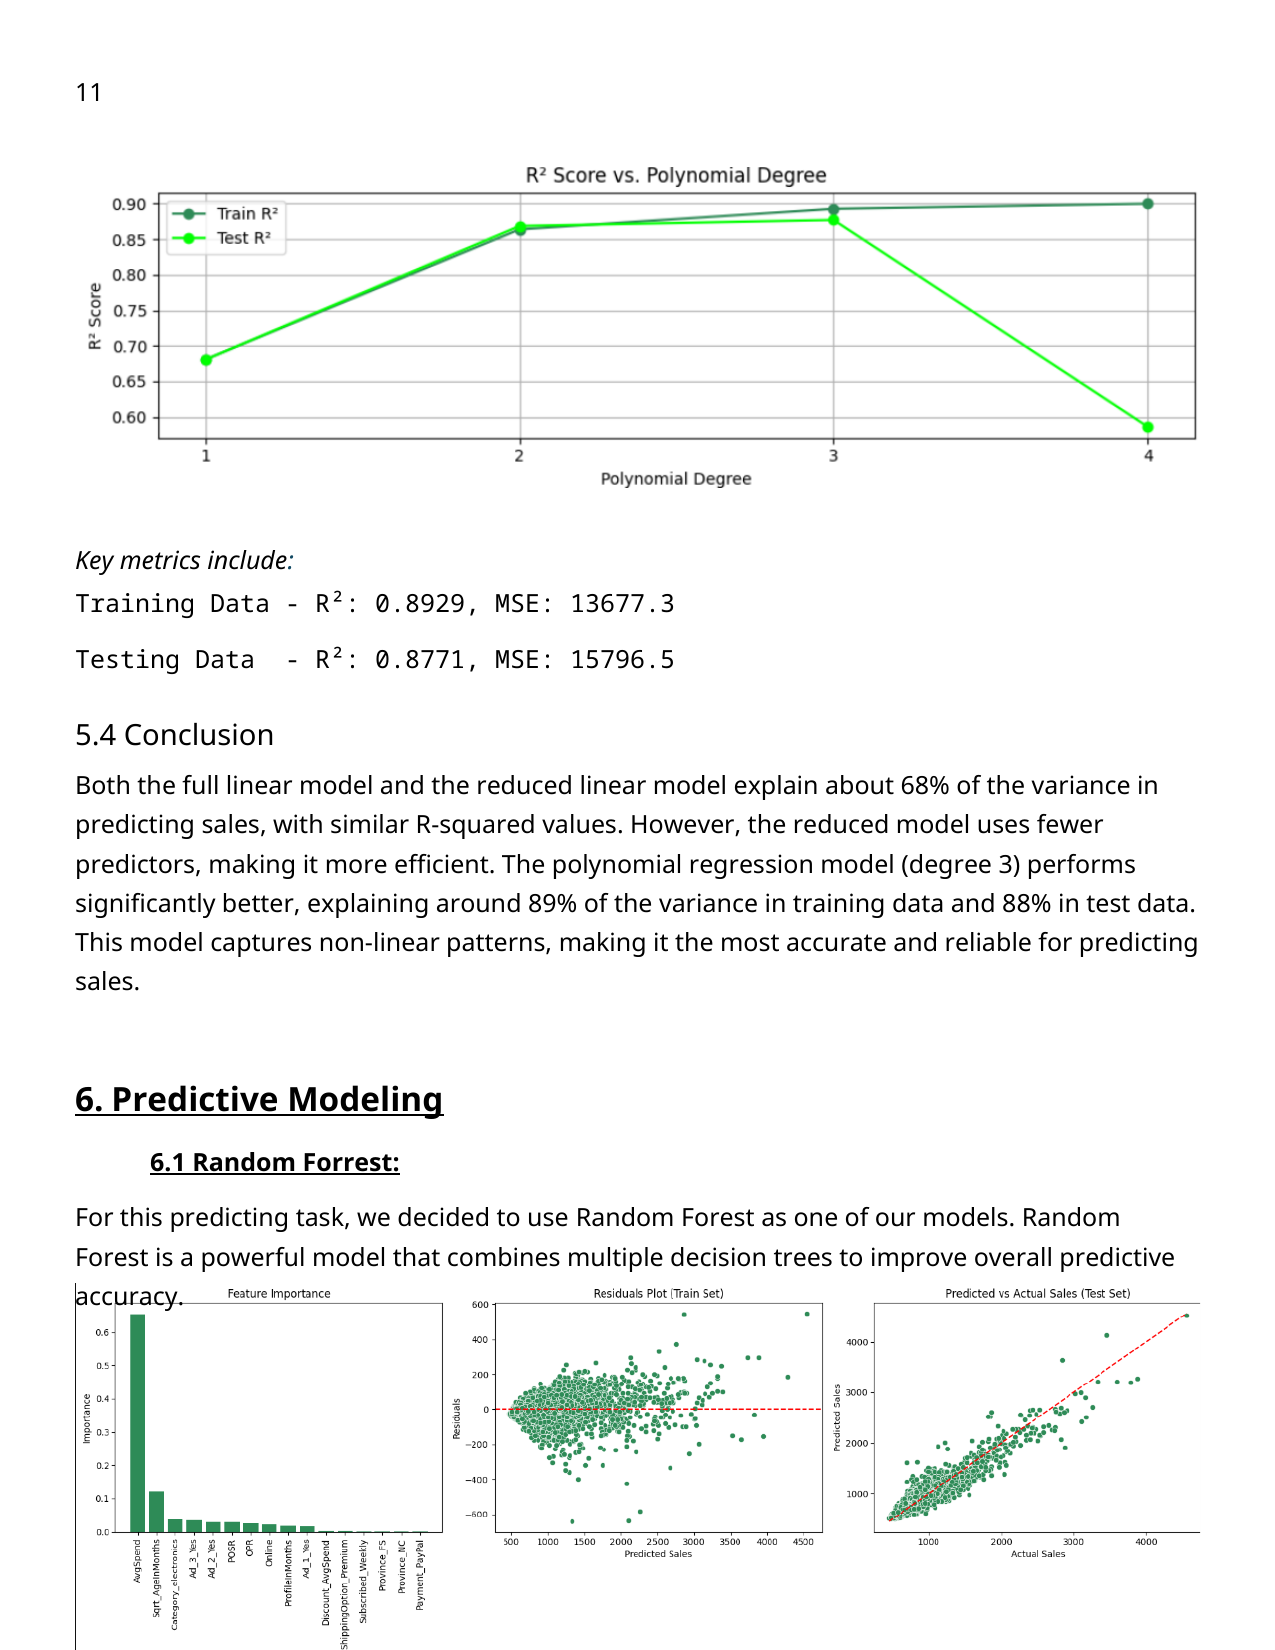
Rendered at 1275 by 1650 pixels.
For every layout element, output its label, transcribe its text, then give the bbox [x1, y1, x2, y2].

text Training Data - R²: 0.8929, MSE: 13677.3 [75, 586, 1200, 620]
text Both the full linear model and the reduced linear model explain about 68% of the variance in predicting sales, with similar R-squared values. However, the reduced model uses fewer predictors, making it more efficient. The polynomial regression model (degree 3) performs significantly better, explaining around 89% of the variance in training data and 88% in test data. This model captures non-linear patterns, making it the most accurate and reliable for predicting sales. [75, 768, 1200, 998]
text Testing Data - R²: 0.8771, MSE: 15796.5 [75, 641, 1200, 676]
subtitle Key metrics include: [75, 542, 1200, 576]
text For this predicting task, we decided to use Random Forest as one of our models. Random Forest is a powerful model that combines multiple decision trees to improve overall predictive accuracy. [75, 1200, 1200, 1283]
subtitle 5.4 Conclusion [75, 714, 1200, 754]
text 6.1 Random Forrest: [75, 1144, 1200, 1178]
text 6. Predictive Modeling [75, 1075, 1200, 1121]
